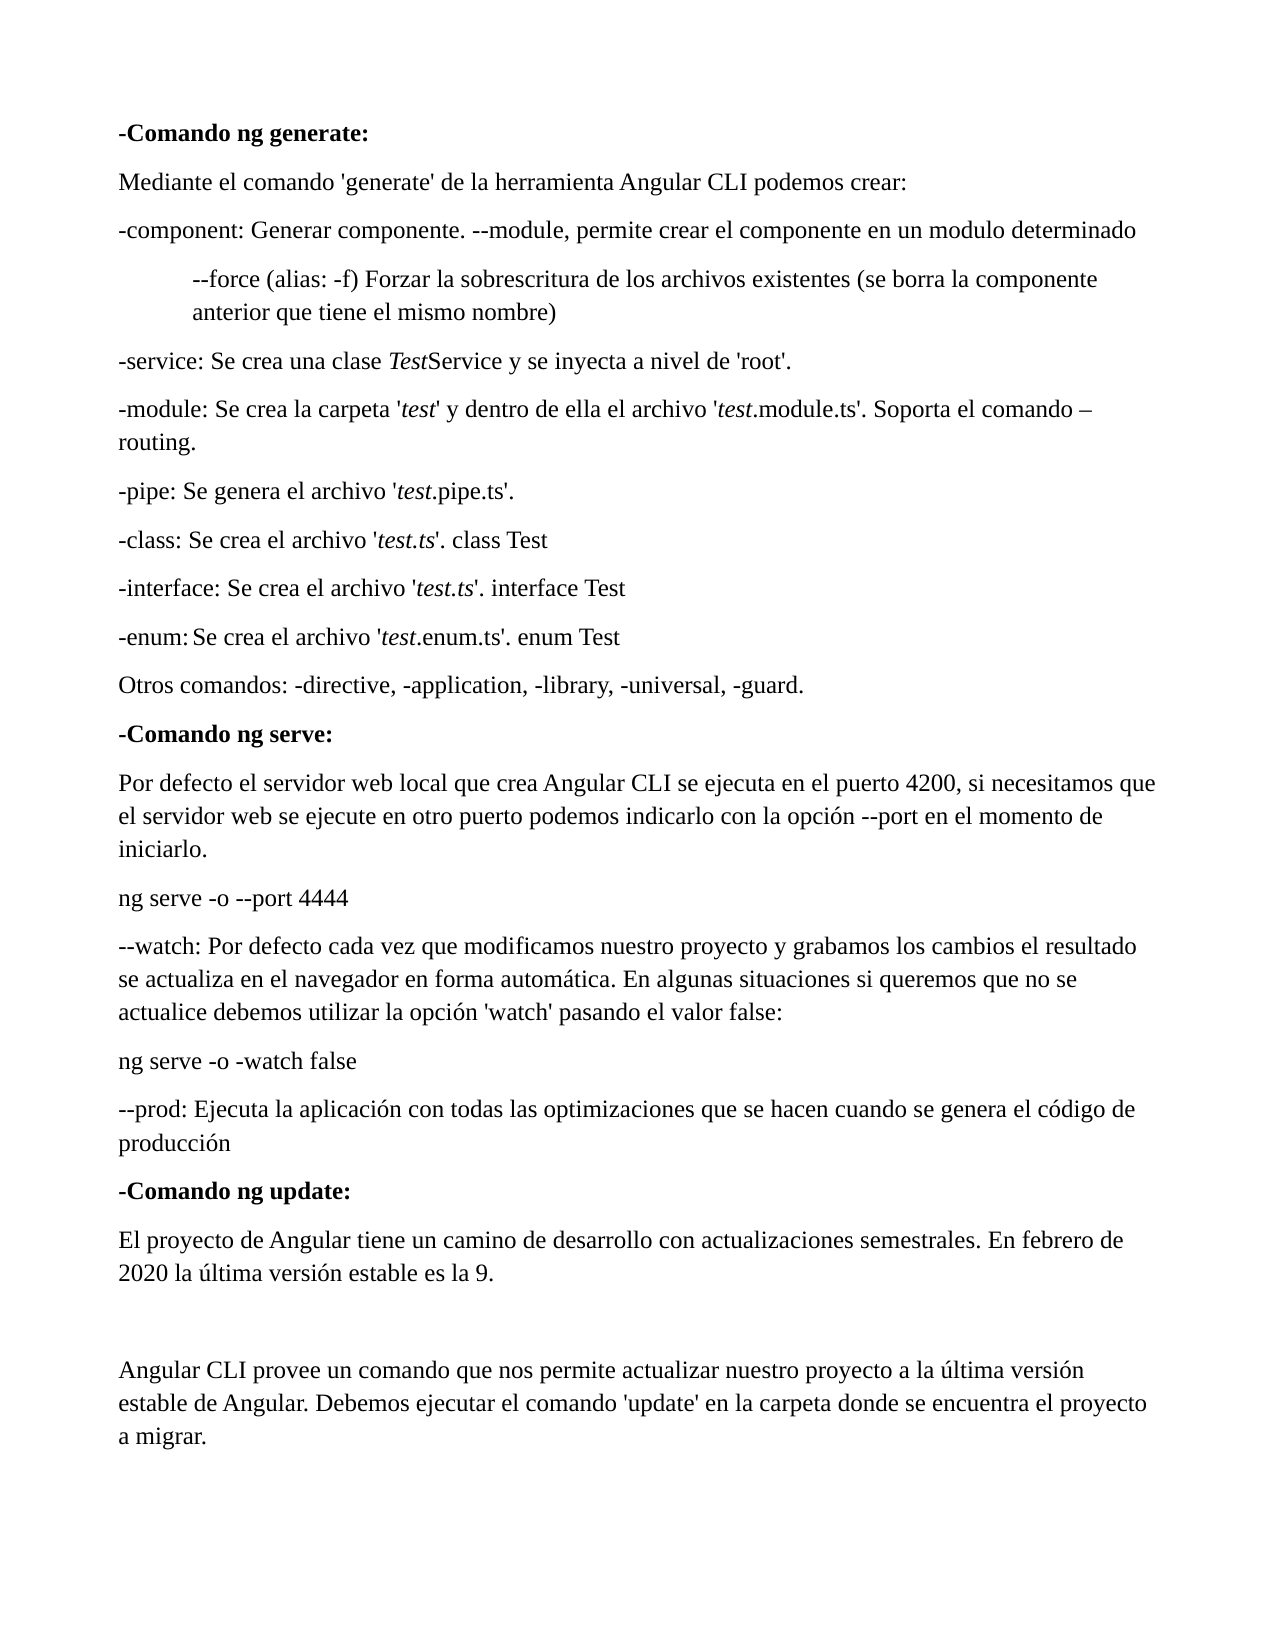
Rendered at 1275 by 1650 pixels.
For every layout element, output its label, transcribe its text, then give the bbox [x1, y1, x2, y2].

text --watch: Por defecto cada vez que modificamos nuestro proyecto y grabamos los cambios el resultado se actualiza en el navegador en forma automática. En algunas situaciones si queremos que no se actualice debemos utilizar la opción 'watch' pasando el valor false: [118, 931, 1157, 1026]
text -module: Se crea la carpeta 'test' y dentro de ella el archivo 'test.module.ts'. Soporta el comando –routing. [118, 394, 1157, 456]
text Por defecto el servidor web local que crea Angular CLI se ejecuta en el puerto 4200, si necesitamos que el servidor web se ejecute en otro puerto podemos indicarlo con la opción --port en el momento de iniciarlo. [118, 768, 1157, 863]
text Mediante el comando 'generate' de la herramienta Angular CLI podemos crear: [118, 167, 1157, 196]
text -service: Se crea una clase TestService y se inyecta a nivel de 'root'. [118, 346, 1157, 374]
text --prod: Ejecuta la aplicación con todas las optimizaciones que se hacen cuando se genera el código de producción [118, 1094, 1157, 1156]
text -class: Se crea el archivo 'test.ts'. class Test [118, 525, 1157, 553]
text Angular CLI provee un comando que nos permite actualizar nuestro proyecto a la última versión estable de Angular. Debemos ejecutar el comando 'update' en la carpeta donde se encuentra el proyecto a migrar. [118, 1355, 1157, 1450]
text -interface: Se crea el archivo 'test.ts'. interface Test [118, 573, 1157, 602]
text -Comando ng generate: [118, 118, 1157, 147]
text -enum: Se crea el archivo 'test.enum.ts'. enum Test [118, 622, 1157, 651]
text -Comando ng update: [118, 1176, 1157, 1205]
text --force (alias: -f) Forzar la sobrescritura de los archivos existentes (se borra la componente anterior que tiene el mismo nombre) [118, 264, 1157, 326]
text ng serve -o -watch false [118, 1046, 1157, 1075]
text Otros comandos: -directive, -application, -library, -universal, -guard. [118, 671, 1157, 699]
text ng serve -o --port 4444 [118, 883, 1157, 911]
text -component: Generar componente. --module, permite crear el componente en un modulo determinado [118, 215, 1157, 244]
text -pipe: Se genera el archivo 'test.pipe.ts'. [118, 476, 1157, 505]
text El proyecto de Angular tiene un camino de desarrollo con actualizaciones semestrales. En febrero de 2020 la última versión estable es la 9. [118, 1225, 1157, 1287]
text -Comando ng serve: [118, 719, 1157, 748]
